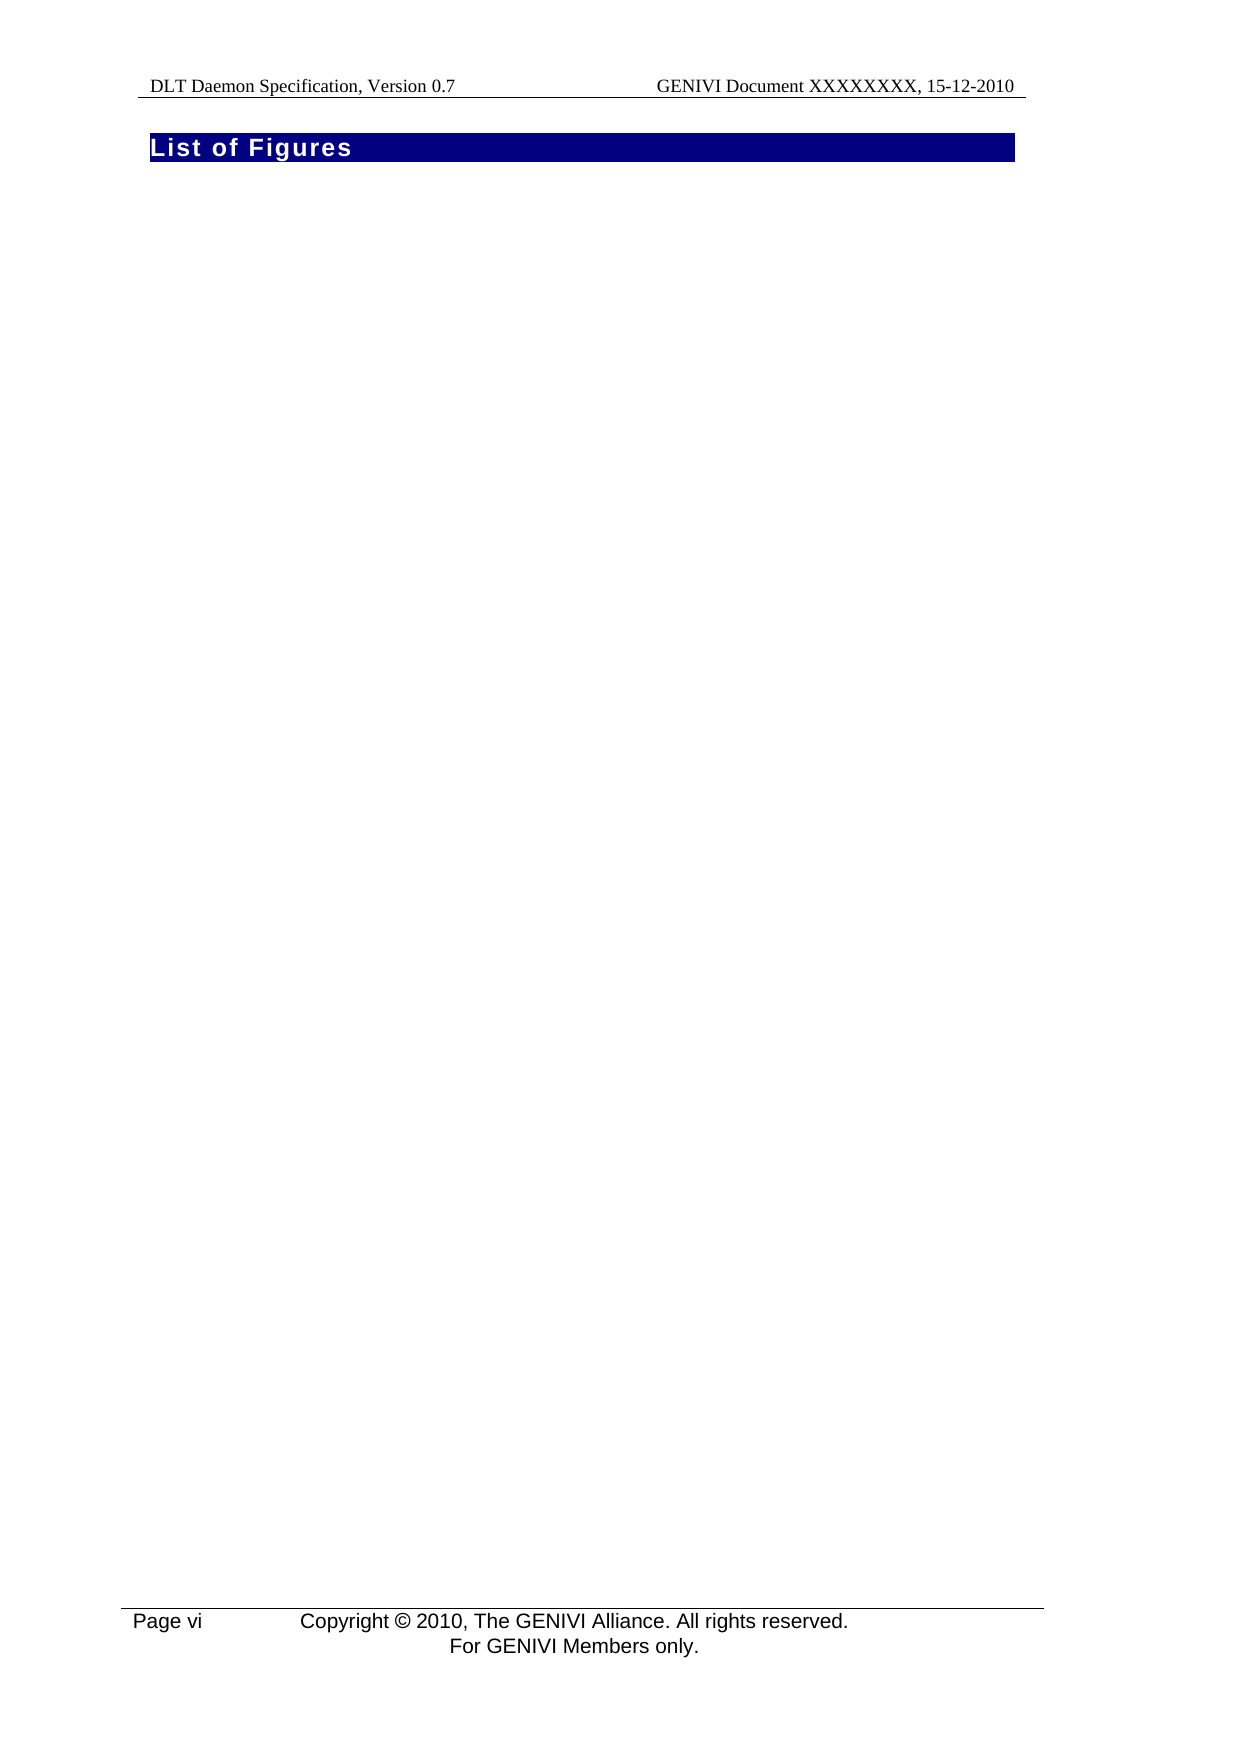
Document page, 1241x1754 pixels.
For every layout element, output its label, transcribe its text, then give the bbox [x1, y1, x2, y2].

subtitle List of Figures [150, 133, 1015, 162]
